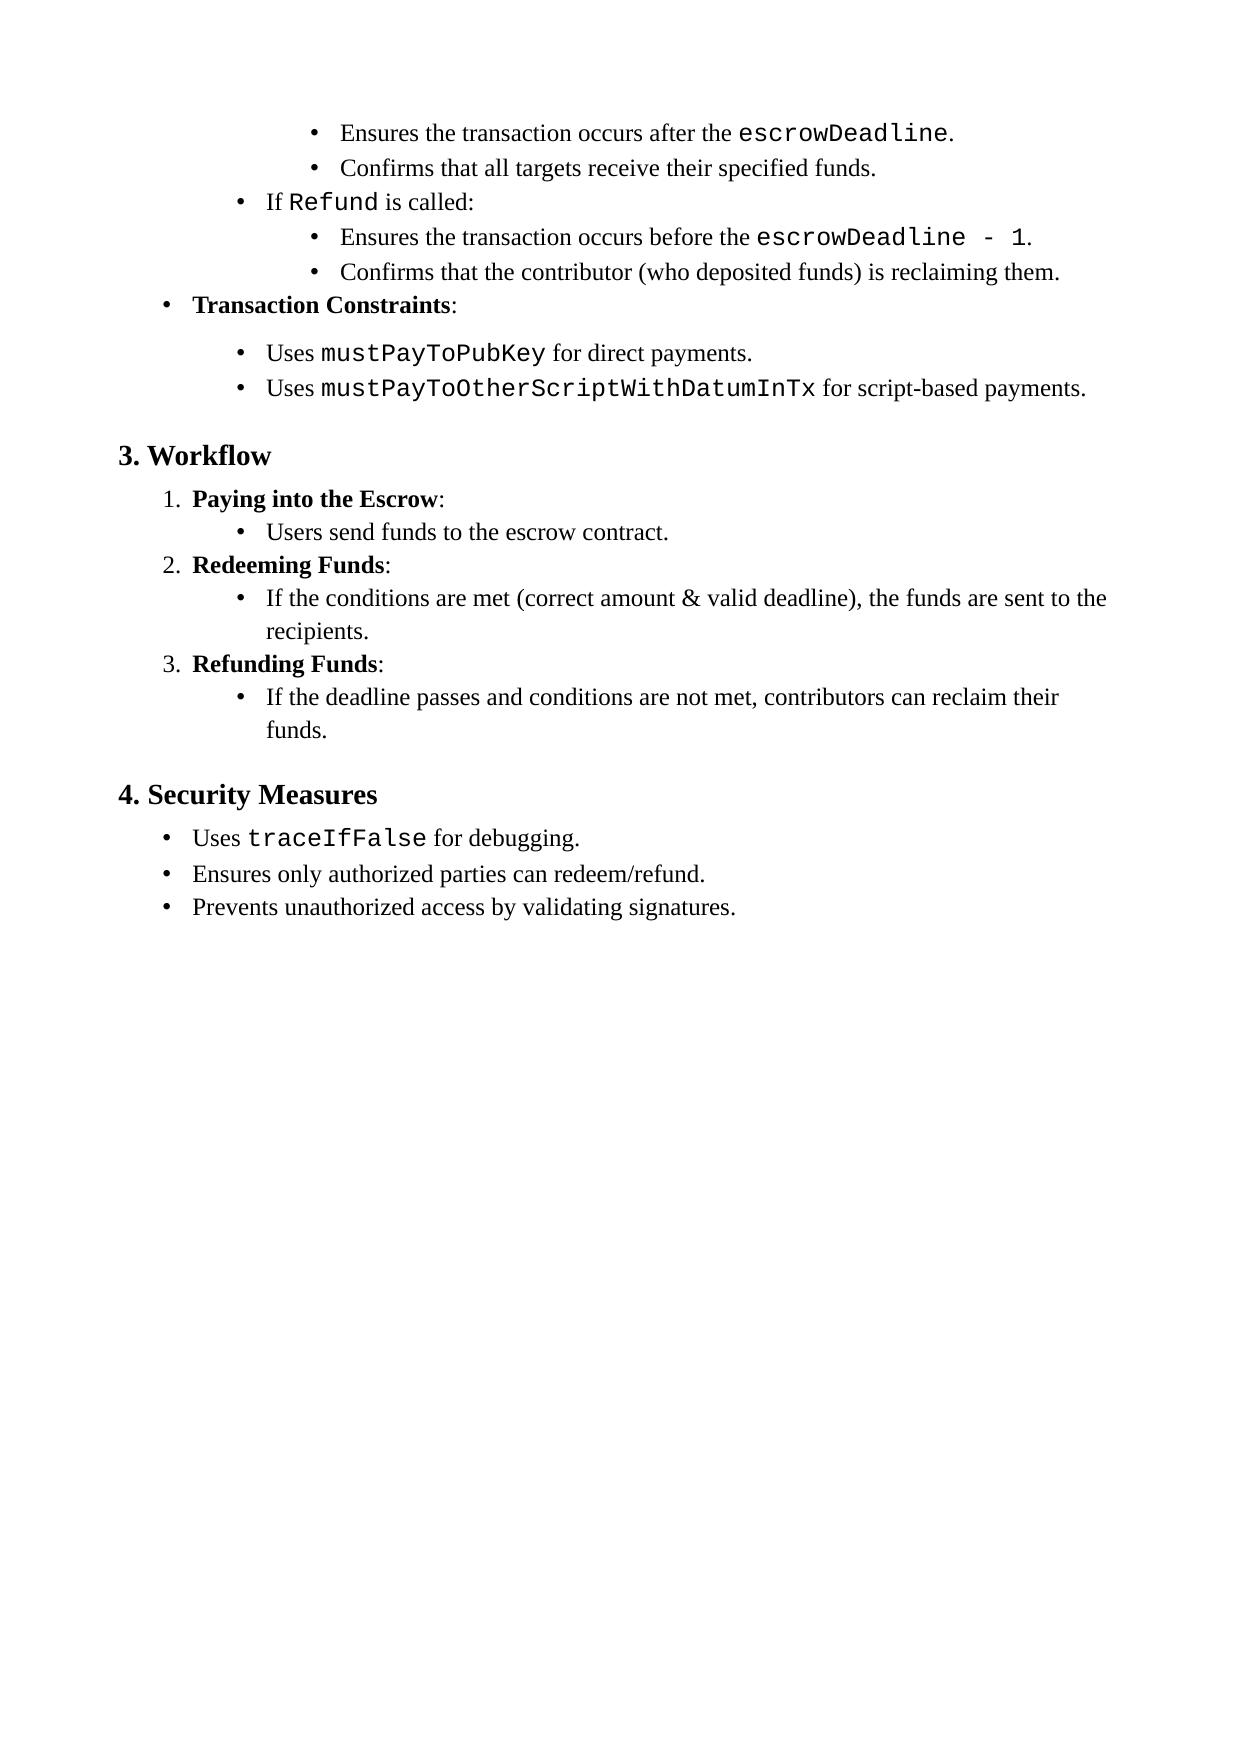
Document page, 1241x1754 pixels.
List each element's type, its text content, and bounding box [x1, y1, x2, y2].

list Transaction Constraints: [162, 290, 1122, 319]
list Uses mustPayToPubKey for direct payments. [236, 338, 1122, 369]
list If the conditions are met (correct amount & valid deadline), the funds are sent to the recipients. [236, 583, 1122, 645]
list Refunding Funds: [162, 649, 1122, 678]
list If Refund is called: [236, 187, 1122, 217]
list Paying into the Escrow: [162, 484, 1122, 513]
list Confirms that the contributor (who deposited funds) is reclaiming them. [310, 257, 1122, 286]
list Users send funds to the escrow contract. [236, 517, 1122, 546]
list If the deadline passes and conditions are not met, contributors can reclaim their funds. [236, 682, 1122, 744]
list Confirms that all targets receive their specified funds. [310, 153, 1122, 182]
list Prevents unauthorized access by validating signatures. [162, 892, 1122, 921]
list Ensures only authorized parties can redeem/refund. [162, 859, 1122, 888]
list Ensures the transaction occurs before the escrowDeadline - 1. [310, 222, 1122, 253]
list Uses traceIfFalse for debugging. [162, 823, 1122, 854]
list Redeeming Funds: [162, 550, 1122, 579]
list Uses mustPayToOtherScriptWithDatumInTx for script-based payments. [236, 373, 1122, 404]
list Ensures the transaction occurs after the escrowDeadline. [310, 118, 1122, 149]
subtitle 3. Workflow [118, 438, 1122, 472]
subtitle 4. Security Measures [118, 777, 1122, 811]
